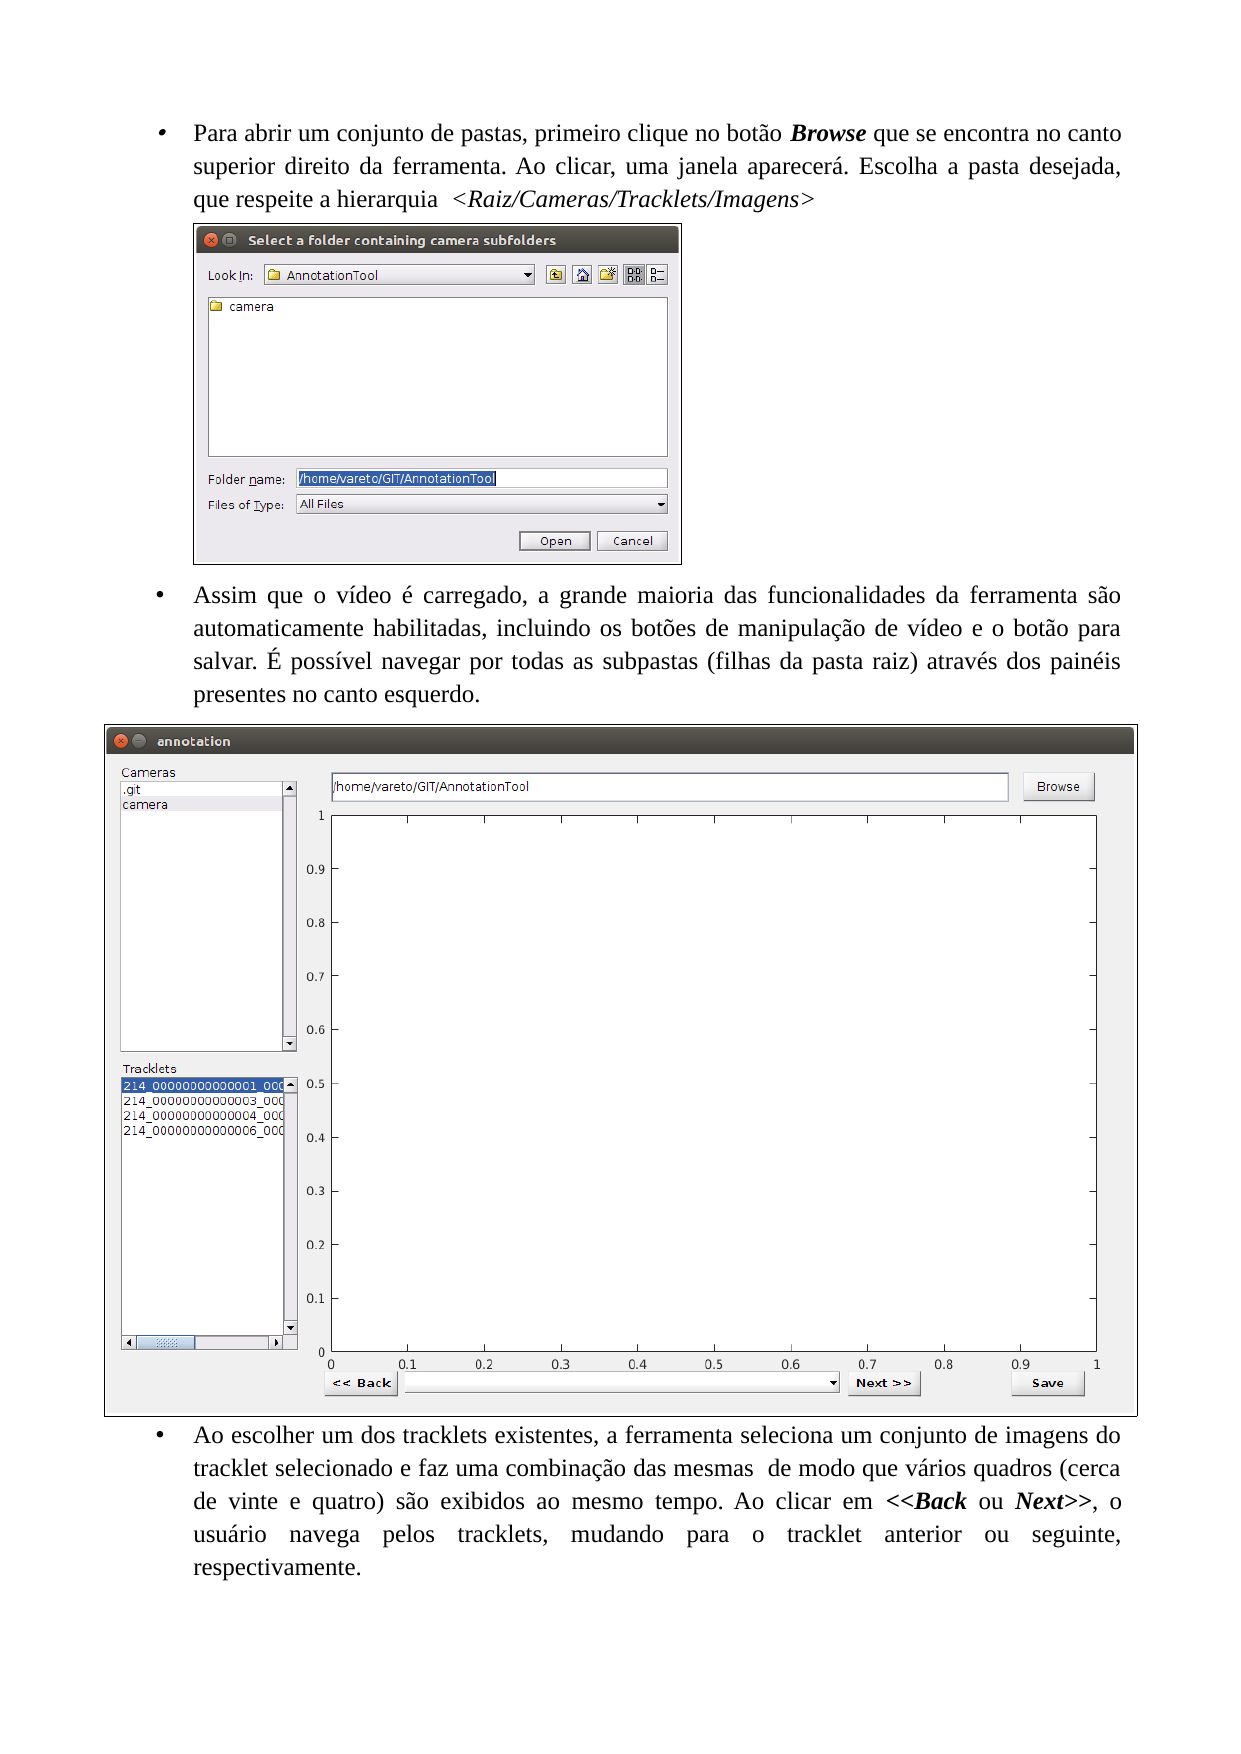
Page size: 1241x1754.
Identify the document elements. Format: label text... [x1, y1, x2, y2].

list Assim que o vídeo é carregado, a grande maioria das funcionalidades da ferramenta são automaticamente habilitadas, incluindo os botões de manipulação de vídeo e o botão para salvar. É possível navegar por todas as subpastas (filhas da pasta raiz) através dos painéis presentes no canto esquerdo. [156, 580, 1122, 708]
picture [196, 226, 679, 562]
picture [106, 727, 1134, 1413]
list Para abrir um conjunto de pastas, primeiro clique no botão Browse que se encontra no canto superior direito da ferramenta. Ao clicar, uma janela aparecerá. Escolha a pasta desejada, que respeite a hierarquia <Raiz/Cameras/Tracklets/Imagens> [156, 118, 1122, 213]
list Ao escolher um dos tracklets existentes, a ferramenta seleciona um conjunto de imagens do tracklet selecionado e faz uma combinação das mesmas de modo que vários quadros (cerca de vinte e quatro) são exibidos ao mesmo tempo. Ao clicar em <<Back ou Next>>, o usuário navega pelos tracklets, mudando para o tracklet anterior ou seguinte, respectivamente. [156, 1417, 1122, 1581]
list [105, 725, 1137, 1416]
